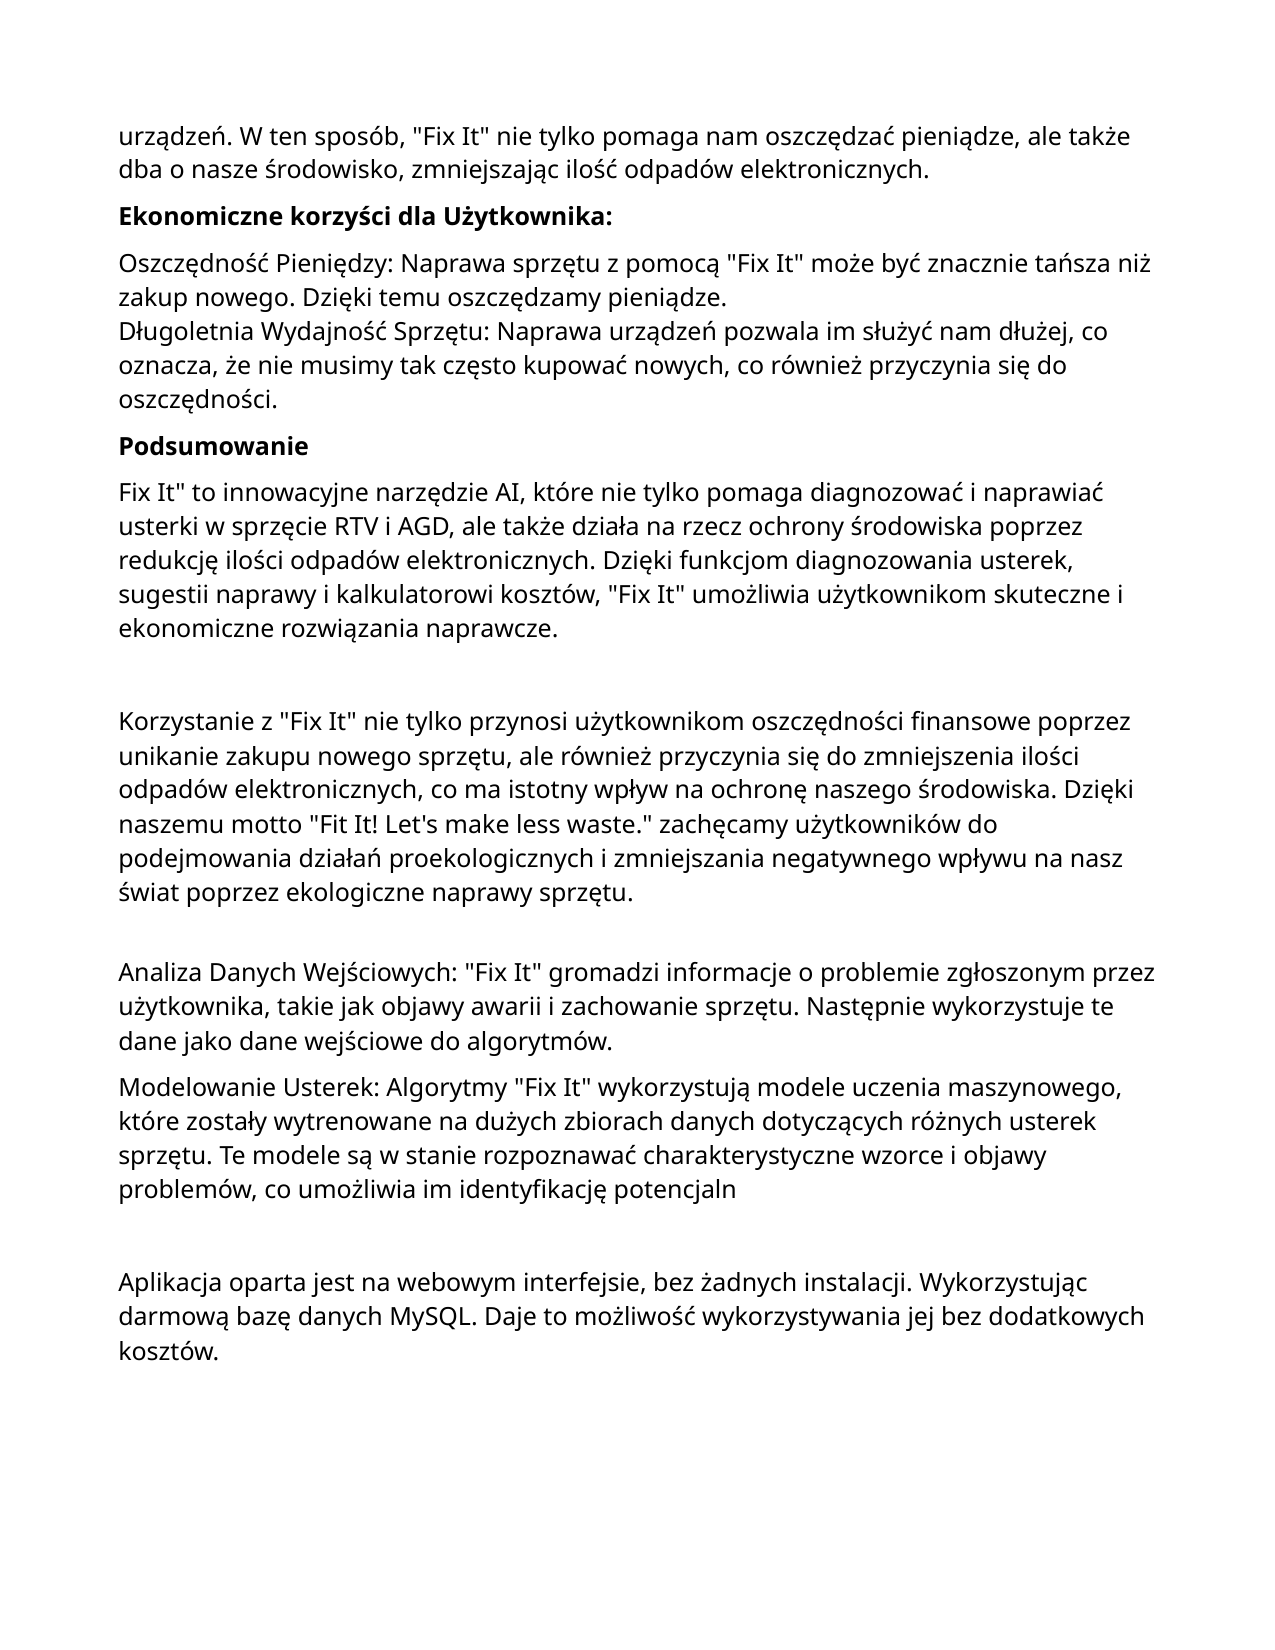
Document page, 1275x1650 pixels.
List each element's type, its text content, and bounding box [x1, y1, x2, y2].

text Oszczędność Pieniędzy: Naprawa sprzętu z pomocą "Fix It" może być znacznie tańsza niż zakup nowego. Dzięki temu oszczędzamy pieniądze. Długoletnia Wydajność Sprzętu: Naprawa urządzeń pozwala im służyć nam dłużej, co oznacza, że nie musimy tak często kupować nowych, co również przyczynia się do oszczędności. [118, 245, 1157, 416]
text urządzeń. W ten sposób, "Fix It" nie tylko pomaga nam oszczędzać pieniądze, ale także dba o nasze środowisko, zmniejszając ilość odpadów elektronicznych. [118, 118, 1157, 186]
text Fix It" to innowacyjne narzędzie AI, które nie tylko pomaga diagnozować i naprawiać usterki w sprzęcie RTV i AGD, ale także działa na rzecz ochrony środowiska poprzez redukcję ilości odpadów elektronicznych. Dzięki funkcjom diagnozowania usterek, sugestii naprawy i kalkulatorowi kosztów, "Fix It" umożliwia użytkownikom skuteczne i ekonomiczne rozwiązania naprawcze. [118, 475, 1157, 645]
text Analiza Danych Wejściowych: "Fix It" gromadzi informacje o problemie zgłoszonym przez użytkownika, takie jak objawy awarii i zachowanie sprzętu. Następnie wykorzystuje te dane jako dane wejściowe do algorytmów. [118, 955, 1157, 1057]
text Korzystanie z "Fix It" nie tylko przynosi użytkownikom oszczędności finansowe poprzez unikanie zakupu nowego sprzętu, ale również przyczynia się do zmniejszenia ilości odpadów elektronicznych, co ma istotny wpływ na ochronę naszego środowiska. Dzięki naszemu motto "Fit It! Let's make less waste." zachęcamy użytkowników do podejmowania działań proekologicznych i zmniejszania negatywnego wpływu na nasz świat poprzez ekologiczne naprawy sprzętu. [118, 704, 1157, 942]
text Podsumowanie [118, 428, 1157, 462]
text Ekonomiczne korzyści dla Użytkownika: [118, 199, 1157, 233]
text Modelowanie Usterek: Algorytmy "Fix It" wykorzystują modele uczenia maszynowego, które zostały wytrenowane na dużych zbiorach danych dotyczących różnych usterek sprzętu. Te modele są w stanie rozpoznawać charakterystyczne wzorce i objawy problemów, co umożliwia im identyfikację potencjaln [118, 1070, 1157, 1206]
text Aplikacja oparta jest na webowym interfejsie, bez żadnych instalacji. Wykorzystując darmową bazę danych MySQL. Daje to możliwość wykorzystywania jej bez dodatkowych kosztów. [118, 1265, 1157, 1367]
